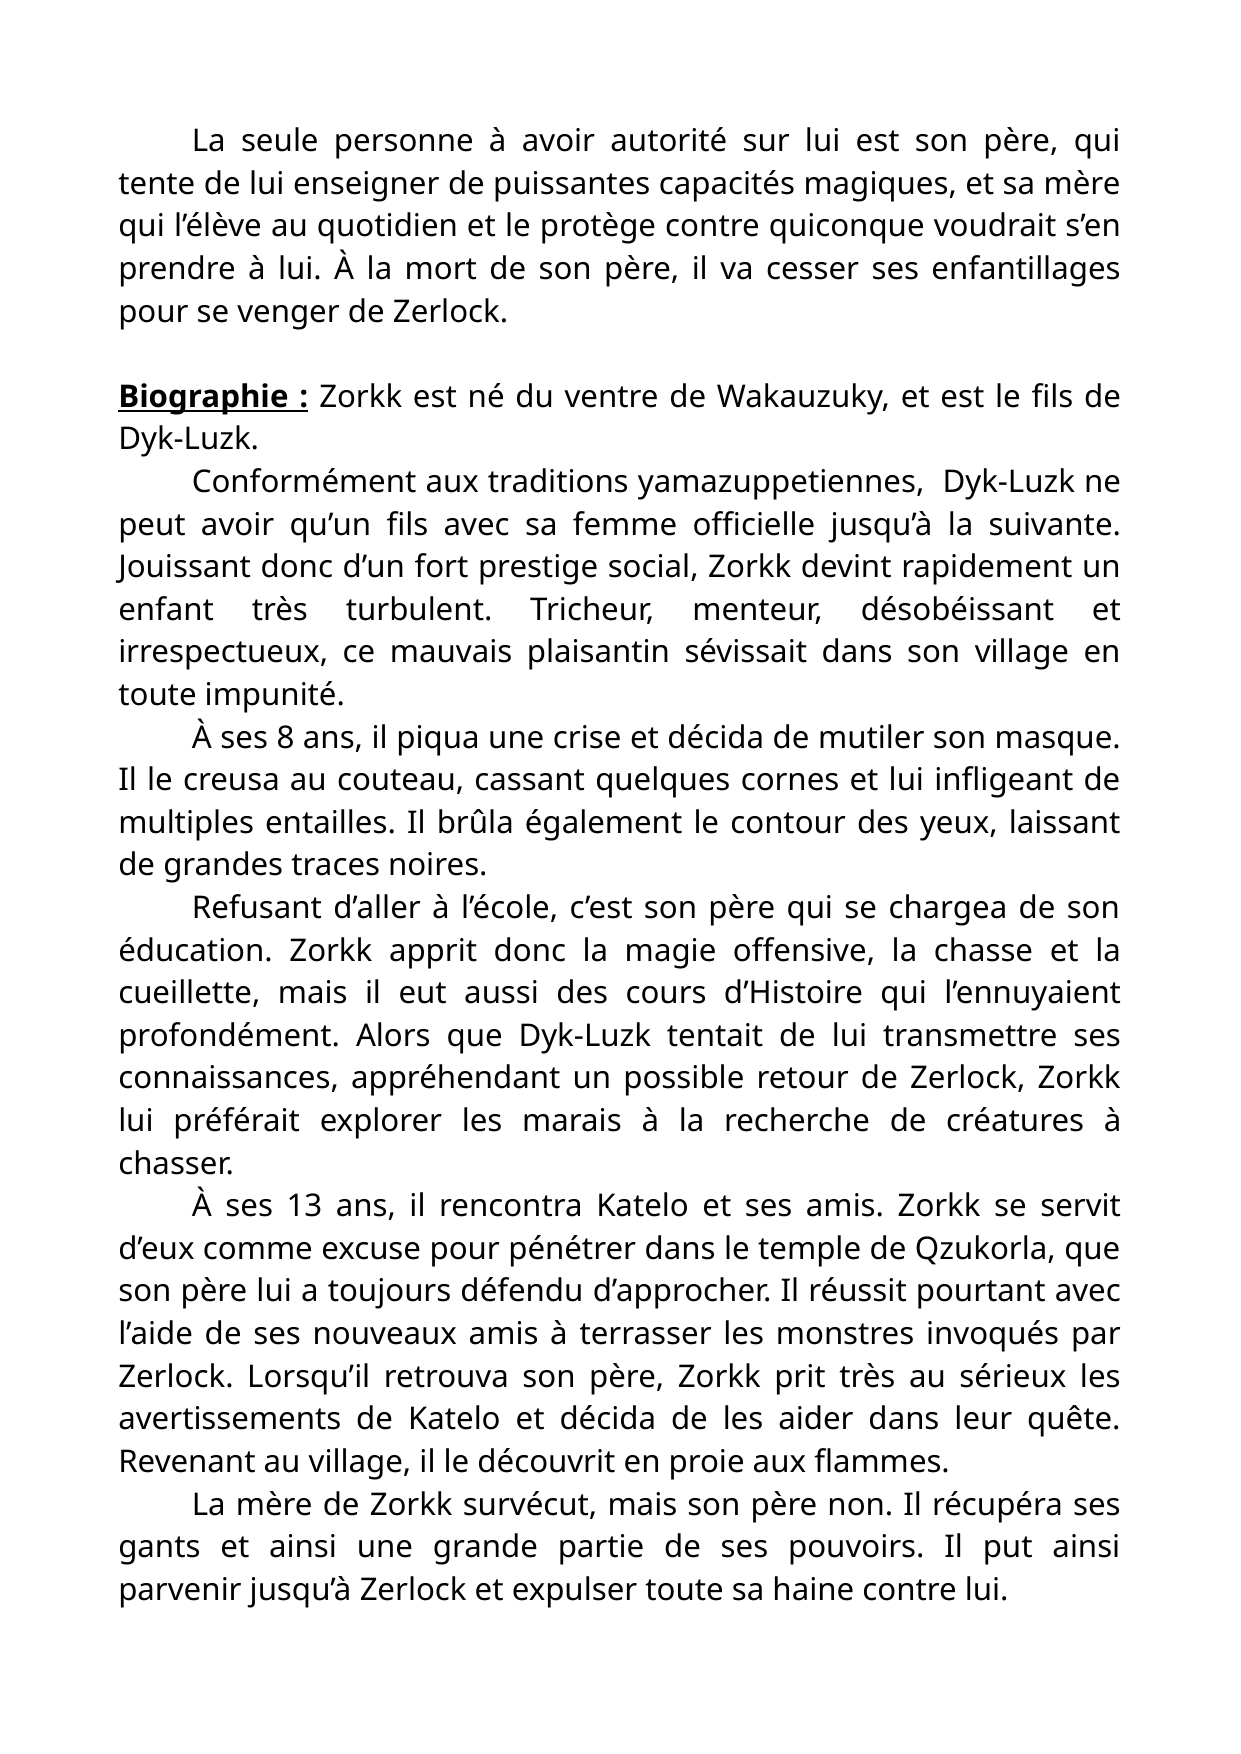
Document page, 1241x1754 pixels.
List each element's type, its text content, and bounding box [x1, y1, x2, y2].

text À ses 8 ans, il piqua une crise et décida de mutiler son masque. Il le creusa au couteau, cassant quelques cornes et lui infligeant de multiples entailles. Il brûla également le contour des yeux, laissant de grandes traces noires. [118, 714, 1122, 885]
text La seule personne à avoir autorité sur lui est son père, qui tente de lui enseigner de puissantes capacités magiques, et sa mère qui l’élève au quotidien et le protège contre quiconque voudrait s’en prendre à lui. À la mort de son père, il va cesser ses enfantillages pour se venger de Zerlock. [118, 118, 1122, 331]
text Biographie : Zorkk est né du ventre de Wakauzuky, et est le fils de Dyk-Luzk. [118, 374, 1122, 459]
text Conformément aux traditions yamazuppetiennes, Dyk-Luzk ne peut avoir qu’un fils avec sa femme officielle jusqu’à la suivante. Jouissant donc d’un fort prestige social, Zorkk devint rapidement un enfant très turbulent. Tricheur, menteur, désobéissant et irrespectueux, ce mauvais plaisantin sévissait dans son village en toute impunité. [118, 459, 1122, 714]
text Refusant d’aller à l’école, c’est son père qui se chargea de son éducation. Zorkk apprit donc la magie offensive, la chasse et la cueillette, mais il eut aussi des cours d’Histoire qui l’ennuyaient profondément. Alors que Dyk-Luzk tentait de lui transmettre ses connaissances, appréhendant un possible retour de Zerlock, Zorkk lui préférait explorer les marais à la recherche de créatures à chasser. [118, 885, 1122, 1183]
text À ses 13 ans, il rencontra Katelo et ses amis. Zorkk se servit d’eux comme excuse pour pénétrer dans le temple de Qzukorla, que son père lui a toujours défendu d’approcher. Il réussit pourtant avec l’aide de ses nouveaux amis à terrasser les monstres invoqués par Zerlock. Lorsqu’il retrouva son père, Zorkk prit très au sérieux les avertissements de Katelo et décida de les aider dans leur quête. Revenant au village, il le découvrit en proie aux flammes. [118, 1183, 1122, 1481]
text La mère de Zorkk survécut, mais son père non. Il récupéra ses gants et ainsi une grande partie de ses pouvoirs. Il put ainsi parvenir jusqu’à Zerlock et expulser toute sa haine contre lui. [118, 1481, 1122, 1609]
